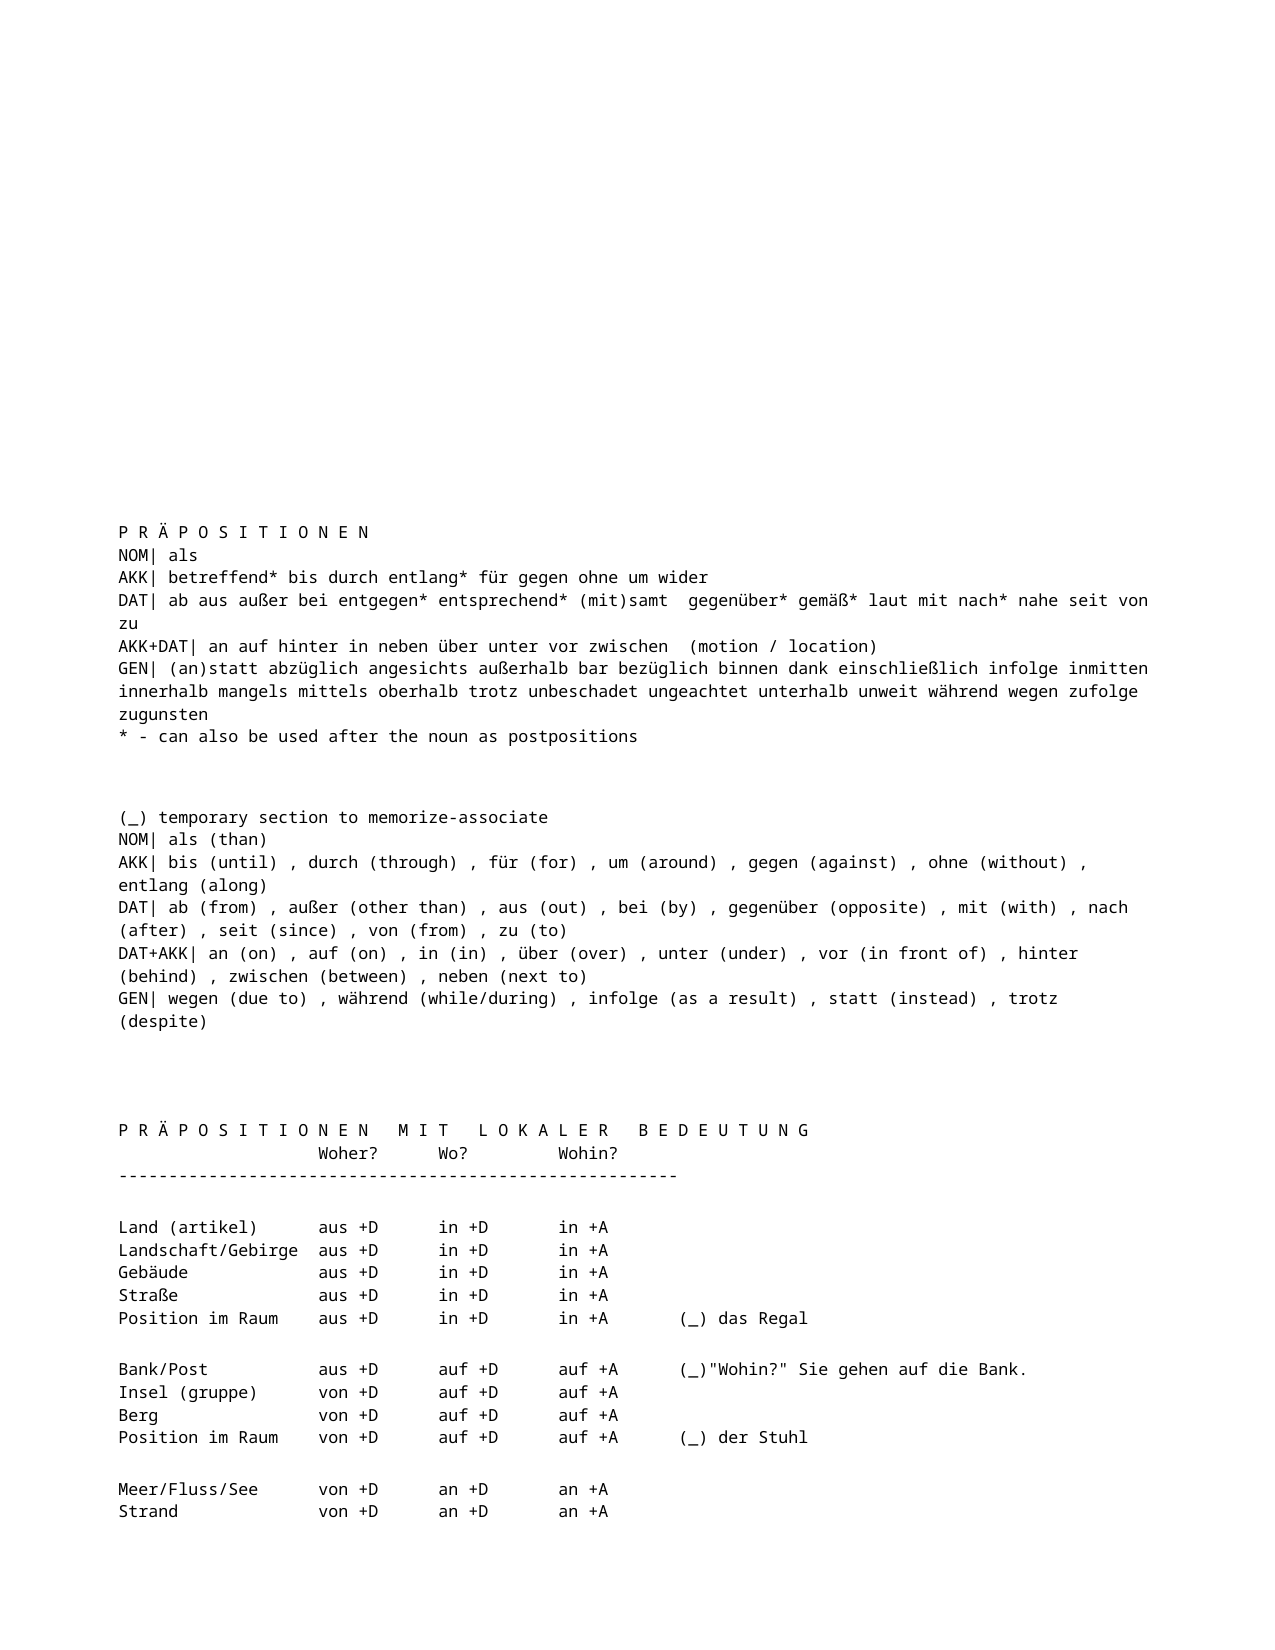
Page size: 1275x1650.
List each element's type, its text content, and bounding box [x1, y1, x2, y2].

text (_) temporary seсtion to memorize-associate [118, 805, 1157, 828]
text AKK+DAT| an auf hinter in neben über unter vor zwischen (motion / location) [118, 634, 1157, 657]
text Landschaft/Gebirge aus +D in +D in +A [118, 1238, 1157, 1261]
text NOM| als [118, 543, 1157, 566]
text Insel (gruppe) von +D auf +D auf +A [118, 1380, 1157, 1403]
text -------------------------------------------------------- [118, 1164, 1157, 1187]
text Gebäude aus +D in +D in +A [118, 1261, 1157, 1283]
text Position im Raum aus +D in +D in +A (_) das Regal [118, 1306, 1157, 1329]
text AKK| betreffend* bis durch entlang* für gegen ohne um wider [118, 566, 1157, 589]
text DAT+AKK| an (on) , auf (on) , in (in) , über (over) , unter (under) , vor (in front of) , hinter (behind) , zwischen (between) , neben (next to) [118, 941, 1157, 987]
text Strand von +D an +D an +A [118, 1500, 1157, 1523]
text AKK| bis (until) , durch (through) , für (for) , um (around) , gegen (against) , ohne (without) , entlang (along) [118, 851, 1157, 896]
text NOM| als (than) [118, 828, 1157, 851]
text Land (artikel) aus +D in +D in +A [118, 1215, 1157, 1238]
text Position im Raum von +D auf +D auf +A (_) der Stuhl [118, 1426, 1157, 1448]
text DAT| ab (from) , außer (other than) , aus (out) , bei (by) , gegenüber (opposite) , mit (with) , nach (after) , seit (since) , von (from) , zu (to) [118, 896, 1157, 941]
text P R Ä P O S I T I O N E N [118, 521, 1157, 543]
text Straße aus +D in +D in +A [118, 1283, 1157, 1306]
text * - can also be used after the noun as postpositions [118, 725, 1157, 748]
text Woher? Wo? Wohin? [118, 1141, 1157, 1164]
text Bank/Post aus +D auf +D auf +A (_)"Wohin?" Sie gehen auf die Bank. [118, 1358, 1157, 1380]
text GEN| wegen (due to) , während (while/during) , infolge (as a result) , statt (instead) , trotz (despite) [118, 987, 1157, 1032]
text P R Ä P O S I T I O N E N M I T L O K A L E R B E D E U T U N G [118, 1118, 1157, 1141]
text Meer/Fluss/See von +D an +D an +A [118, 1477, 1157, 1500]
text GEN| (an)statt abzüglich angesichts außerhalb bar bezüglich binnen dank einschließlich infolge inmitten innerhalb mangels mittels oberhalb trotz unbeschadet ungeachtet unterhalb unweit während wegen zufolge zugunsten [118, 657, 1157, 725]
text DAT| ab aus außer bei entgegen* entsprechend* (mit)samt gegenüber* gemäß* laut mit nach* nahe seit von zu [118, 589, 1157, 634]
text Berg von +D auf +D auf +A [118, 1403, 1157, 1426]
